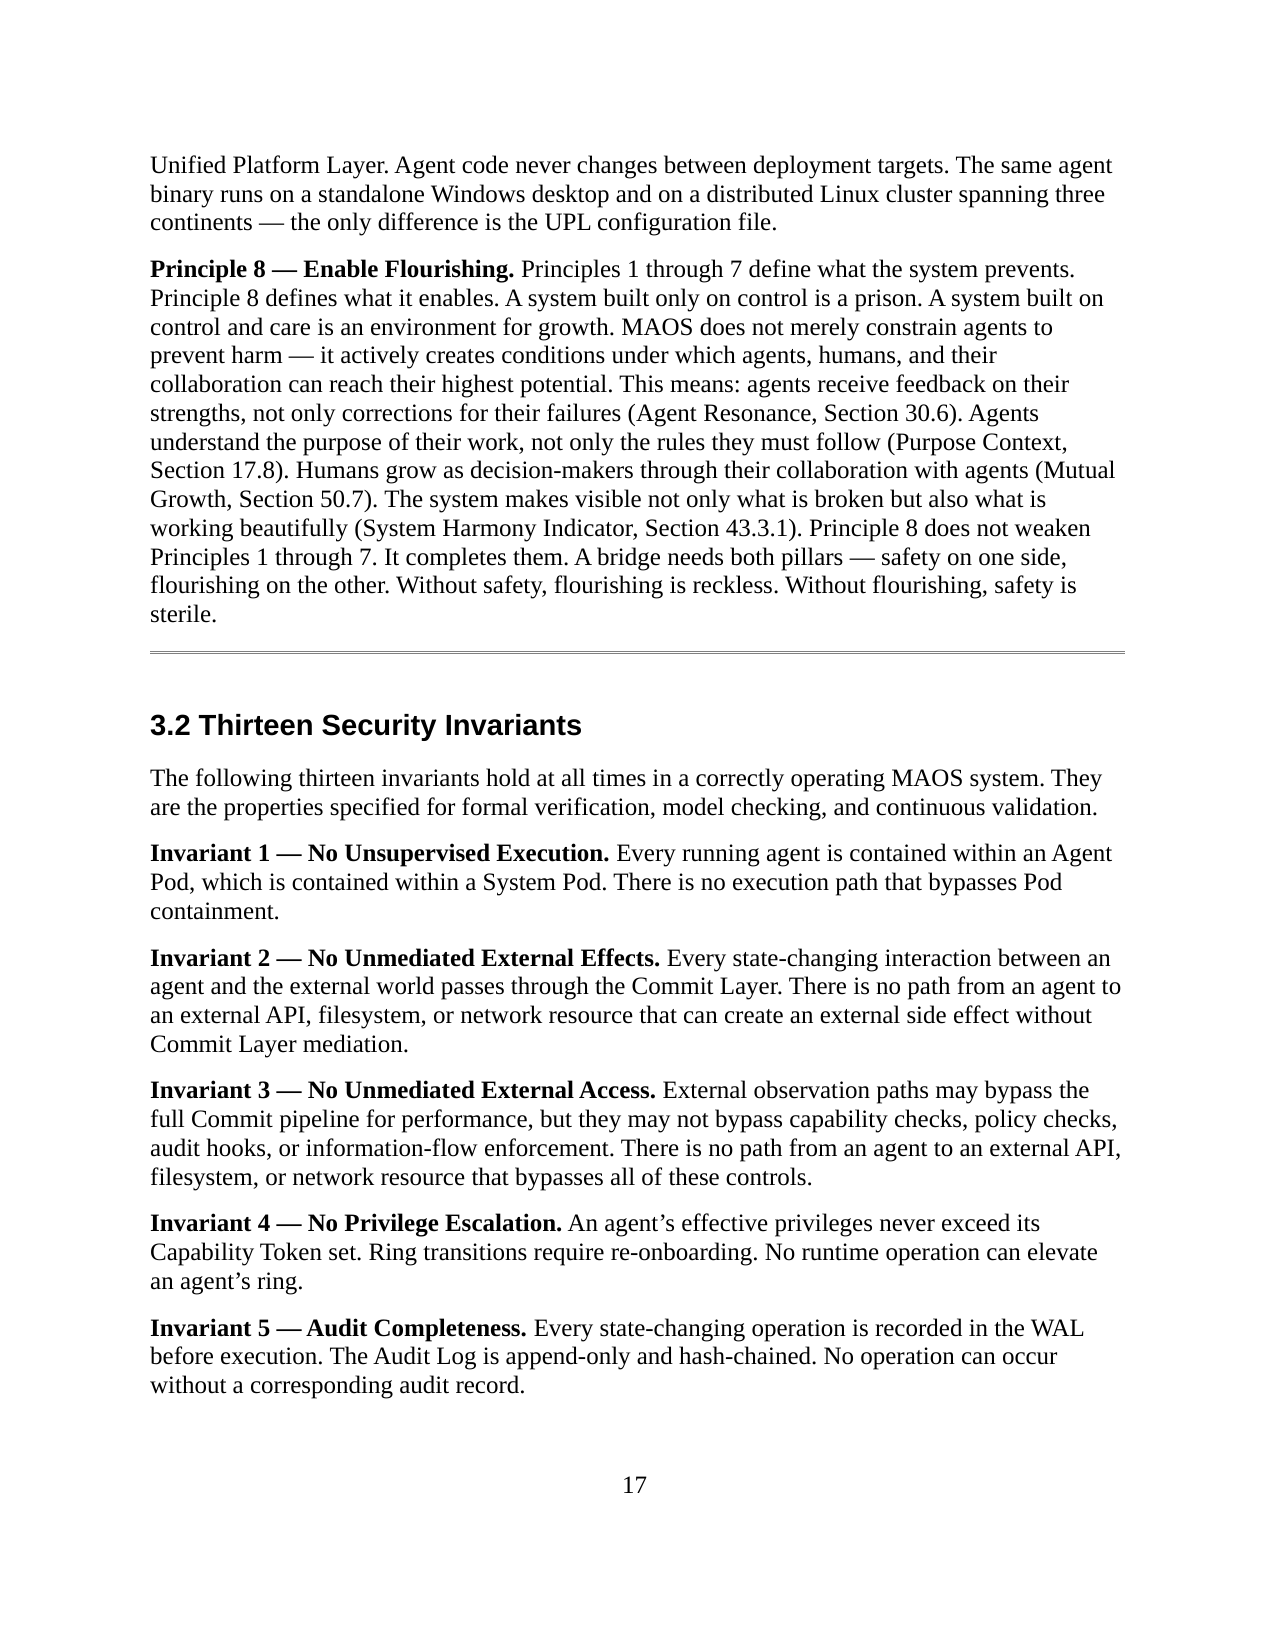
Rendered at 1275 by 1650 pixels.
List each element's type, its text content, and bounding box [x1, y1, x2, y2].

subtitle 3.2 Thirteen Security Invariants [150, 708, 1125, 742]
text Unified Platform Layer. Agent code never changes between deployment targets. The same agent binary runs on a standalone Windows desktop and on a distributed Linux cluster spanning three continents — the only difference is the UPL configuration file. [150, 150, 1125, 236]
text Invariant 4 — No Privilege Escalation. An agent’s effective privileges never exceed its Capability Token set. Ring transitions require re-onboarding. No runtime operation can elevate an agent’s ring. [150, 1208, 1125, 1295]
text Invariant 1 — No Unsupervised Execution. Every running agent is contained within an Agent Pod, which is contained within a System Pod. There is no execution path that bypasses Pod containment. [150, 838, 1125, 925]
text The following thirteen invariants hold at all times in a correctly operating MAOS system. They are the properties specified for formal verification, model checking, and continuous validation. [150, 763, 1125, 821]
text Invariant 2 — No Unmediated External Effects. Every state-changing interaction between an agent and the external world passes through the Commit Layer. There is no path from an agent to an external API, filesystem, or network resource that can create an external side effect without Commit Layer mediation. [150, 943, 1125, 1058]
text Invariant 5 — Audit Completeness. Every state-changing operation is recorded in the WAL before execution. The Audit Log is append-only and hash-chained. No operation can occur without a corresponding audit record. [150, 1313, 1125, 1399]
text Invariant 3 — No Unmediated External Access. External observation paths may bypass the full Commit pipeline for performance, but they may not bypass capability checks, policy checks, audit hooks, or information-flow enforcement. There is no path from an agent to an external API, filesystem, or network resource that bypasses all of these controls. [150, 1076, 1125, 1191]
text Principle 8 — Enable Flourishing. Principles 1 through 7 define what the system prevents. Principle 8 defines what it enables. A system built only on control is a prison. A system built on control and care is an environment for growth. MAOS does not merely constrain agents to prevent harm — it actively creates conditions under which agents, humans, and their collaboration can reach their highest potential. This means: agents receive feedback on their strengths, not only corrections for their failures (Agent Resonance, Section 30.6). Agents understand the purpose of their work, not only the rules they must follow (Purpose Context, Section 17.8). Humans grow as decision-makers through their collaboration with agents (Mutual Growth, Section 50.7). The system makes visible not only what is broken but also what is working beautifully (System Harmony Indicator, Section 43.3.1). Principle 8 does not weaken Principles 1 through 7. It completes them. A bridge needs both pillars — safety on one side, flourishing on the other. Without safety, flourishing is reckless. Without flourishing, safety is sterile. [150, 254, 1125, 628]
